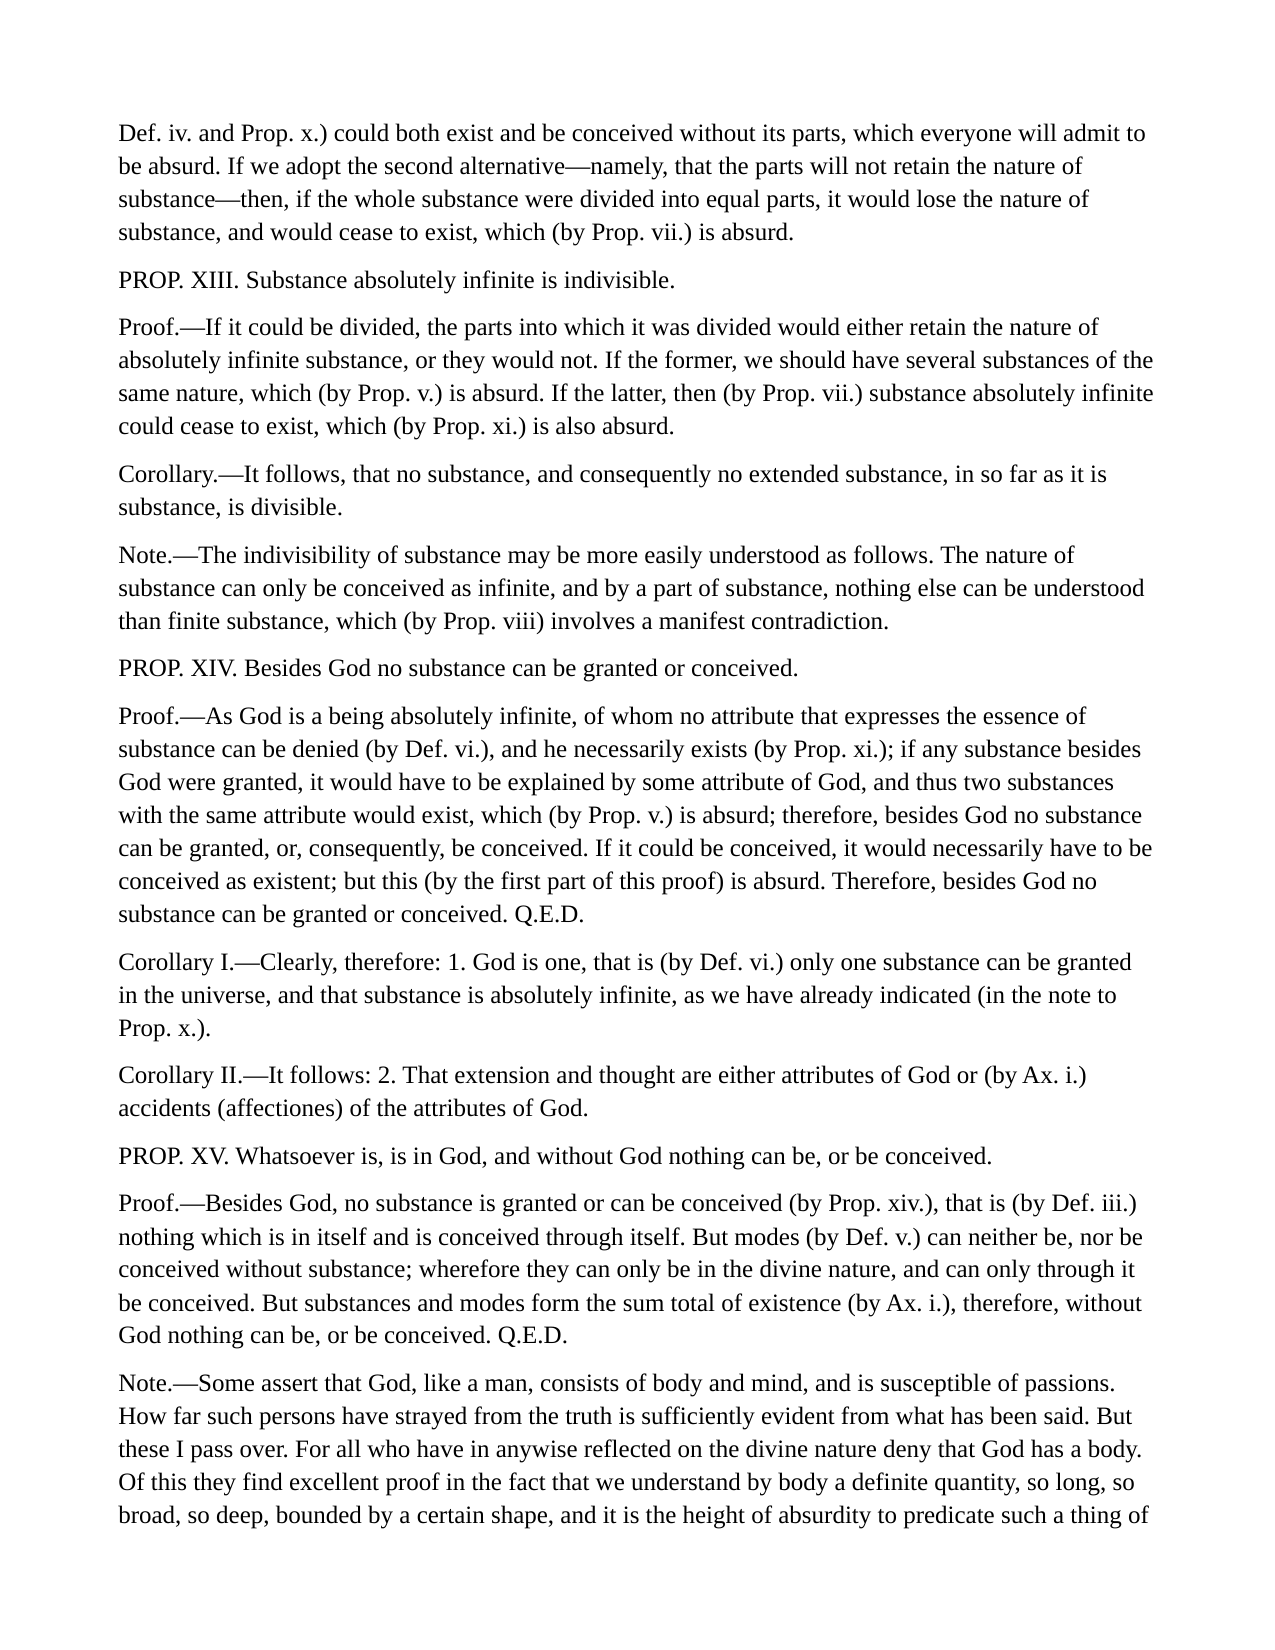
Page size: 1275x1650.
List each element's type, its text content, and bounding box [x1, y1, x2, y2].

text Def. iv. and Prop. x.) could both exist and be conceived without its parts, which everyone will admit to be absurd. If we adopt the second alternative—namely, that the parts will not retain the nature of substance—then, if the whole substance were divided into equal parts, it would lose the nature of substance, and would cease to exist, which (by Prop. vii.) is absurd. [118, 118, 1157, 246]
text Corollary II.—It follows: 2. That extension and thought are either attributes of God or (by Ax. i.) accidents (affectiones) of the attributes of God. [118, 1060, 1157, 1122]
text PROP. XIV. Besides God no substance can be granted or conceived. [118, 653, 1157, 682]
text PROP. XV. Whatsoever is, is in God, and without God nothing can be, or be conceived. [118, 1141, 1157, 1170]
text Corollary I.—Clearly, therefore: 1. God is one, that is (by Def. vi.) only one substance can be granted in the universe, and that substance is absolutely infinite, as we have already indicated (in the note to Prop. x.). [118, 947, 1157, 1041]
text PROP. XIII. Substance absolutely infinite is indivisible. [118, 265, 1157, 293]
text Note.—The indivisibility of substance may be more easily understood as follows. The nature of substance can only be conceived as infinite, and by a part of substance, nothing else can be understood than finite substance, which (by Prop. viii) involves a manifest contradiction. [118, 540, 1157, 634]
text Corollary.—It follows, that no substance, and consequently no extended substance, in so far as it is substance, is divisible. [118, 459, 1157, 521]
text Proof.—As God is a being absolutely infinite, of whom no attribute that expresses the essence of substance can be denied (by Def. vi.), and he necessarily exists (by Prop. xi.); if any substance besides God were granted, it would have to be explained by some attribute of God, and thus two substances with the same attribute would exist, which (by Prop. v.) is absurd; therefore, besides God no substance can be granted, or, consequently, be conceived. If it could be conceived, it would necessarily have to be conceived as existent; but this (by the first part of this proof) is absurd. Therefore, besides God no substance can be granted or conceived. Q.E.D. [118, 701, 1157, 928]
text Note.—Some assert that God, like a man, consists of body and mind, and is susceptible of passions. How far such persons have strayed from the truth is sufficiently evident from what has been said. But these I pass over. For all who have in anywise reflected on the divine nature deny that God has a body. Of this they find excellent proof in the fact that we understand by body a definite quantity, so long, so broad, so deep, bounded by a certain shape, and it is the height of absurdity to predicate such a thing of [118, 1368, 1157, 1529]
text Proof.—If it could be divided, the parts into which it was divided would either retain the nature of absolutely infinite substance, or they would not. If the former, we should have several substances of the same nature, which (by Prop. v.) is absurd. If the latter, then (by Prop. vii.) substance absolutely infinite could cease to exist, which (by Prop. xi.) is also absurd. [118, 312, 1157, 440]
text Proof.—Besides God, no substance is granted or can be conceived (by Prop. xiv.), that is (by Def. iii.) nothing which is in itself and is conceived through itself. But modes (by Def. v.) can neither be, nor be conceived without substance; wherefore they can only be in the divine nature, and can only through it be conceived. But substances and modes form the sum total of existence (by Ax. i.), therefore, without God nothing can be, or be conceived. Q.E.D. [118, 1188, 1157, 1349]
